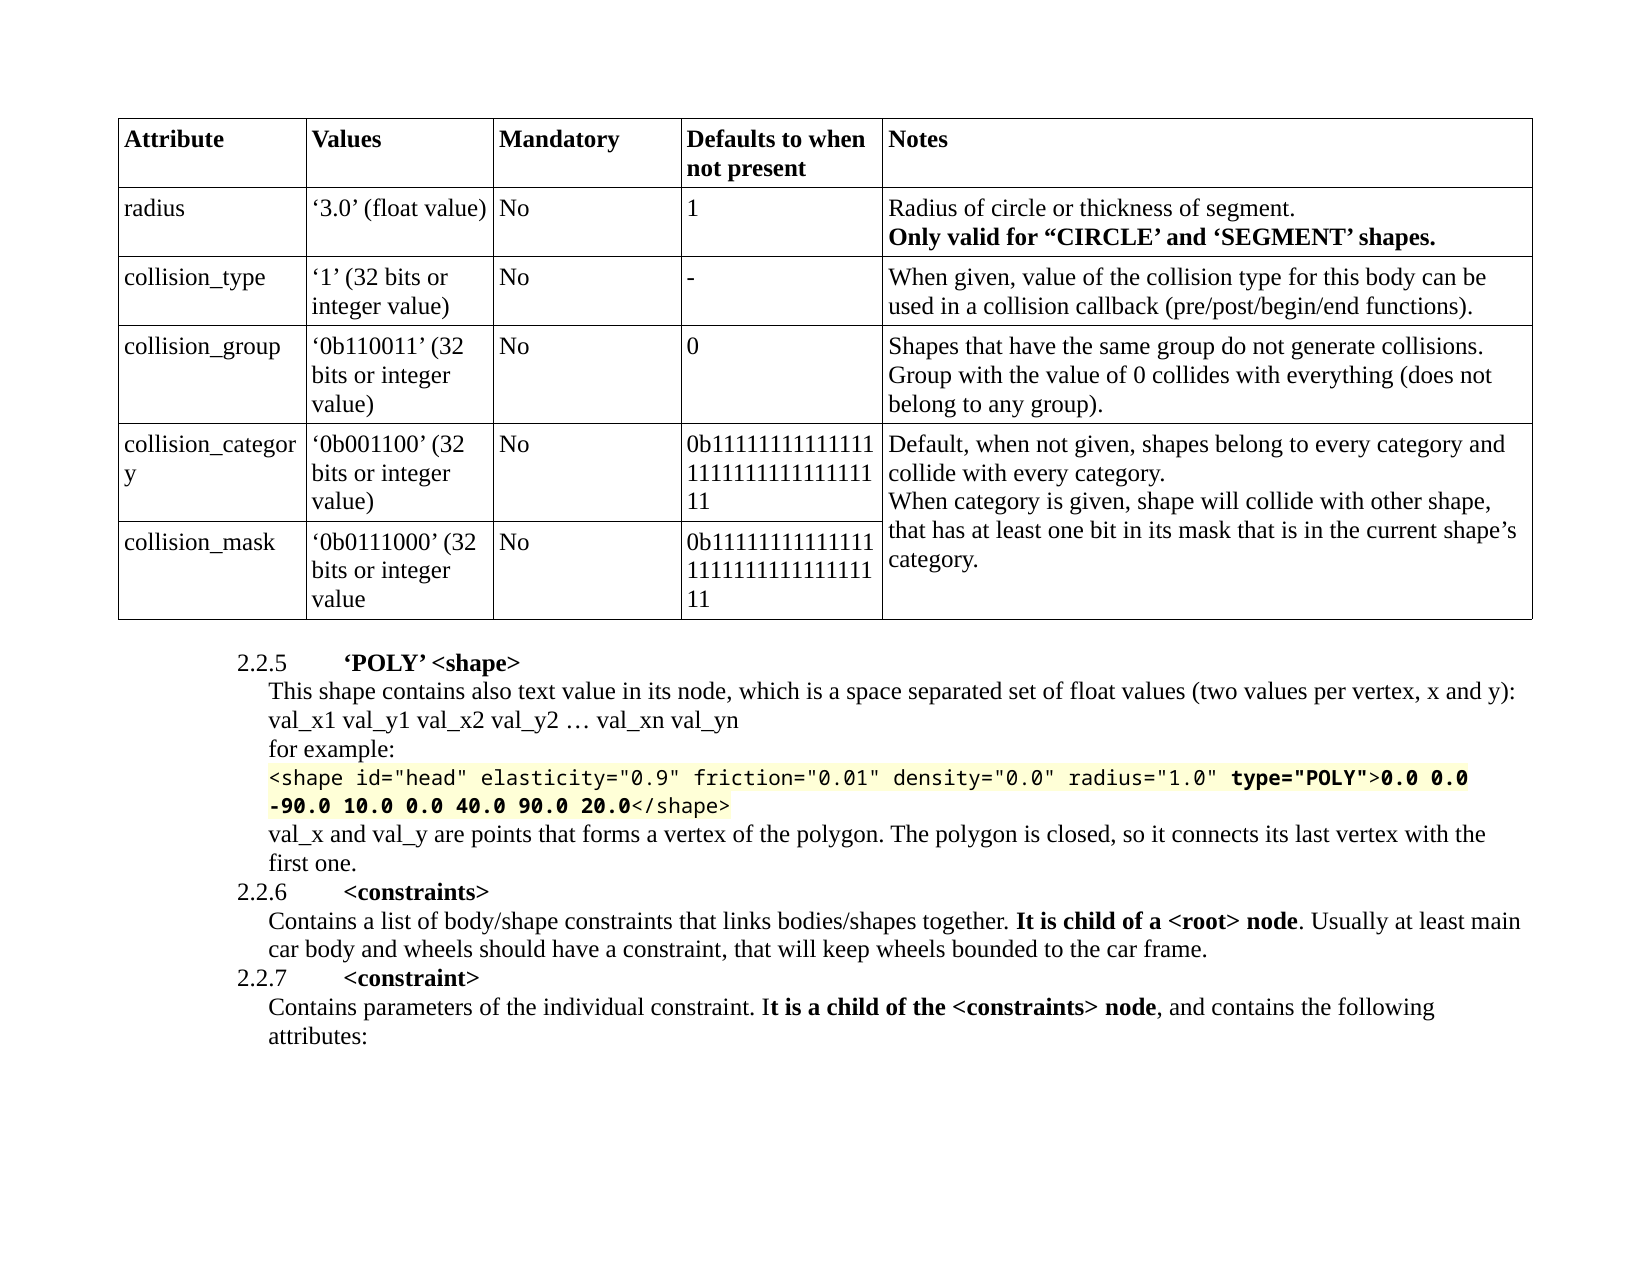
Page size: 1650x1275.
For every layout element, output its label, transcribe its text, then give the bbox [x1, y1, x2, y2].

table_cell radius [119, 188, 306, 256]
table_cell No [494, 522, 681, 619]
table_cell 0b11111111111111111111111111111111 [682, 424, 882, 521]
table_header Notes [883, 119, 1532, 187]
table_cell When given, value of the collision type for this body can be used in a collision callback (pre/post/begin/end functions). [883, 257, 1532, 325]
list ‘POLY’ <shape> This shape contains also text value in its node, which is a space separated set of float values (two values per vertex, x and y): val_x1 val_y1 val_x2 val_y2 … val_xn val_yn for example: <shape id="head" elasticity="0.9" friction="0.01" density="0.0" radius="1.0" type="POLY">0.0 0.0 -90.0 10.0 0.0 40.0 90.0 20.0</shape> val_x and val_y are points that forms a vertex of the polygon. The polygon is closed, so it connects its last vertex with the first one. [231, 648, 1532, 877]
list <constraint> Contains parameters of the individual constraint. It is a child of the <constraints> node, and contains the following attributes: [231, 963, 1532, 1049]
table_cell No [494, 326, 681, 423]
table_header Attribute [119, 119, 306, 187]
table_cell No [494, 188, 681, 256]
table_cell ‘1’ (32 bits or integer value) [307, 257, 493, 325]
table_cell Default, when not given, shapes belong to every category and collide with every category. When category is given, shape will collide with other shape, that has at least one bit in its mask that is in the current shape’s category. [883, 424, 1532, 619]
table_cell collision_category [119, 424, 306, 521]
table_cell No [494, 257, 681, 325]
table_cell ‘3.0’ (float value) [307, 188, 493, 256]
table_cell ‘0b001100’ (32 bits or integer value) [307, 424, 493, 521]
table_header Defaults to when not present [682, 119, 882, 187]
table_cell 1 [682, 188, 882, 256]
table_cell Shapes that have the same group do not generate collisions. Group with the value of 0 collides with everything (does not belong to any group). [883, 326, 1532, 423]
table_cell collision_type [119, 257, 306, 325]
list <constraints> Contains a list of body/shape constraints that links bodies/shapes together. It is child of a <root> node. Usually at least main car body and wheels should have a constraint, that will keep wheels bounded to the car frame. [231, 877, 1532, 963]
table_cell 0b11111111111111111111111111111111 [682, 522, 882, 619]
table_cell - [682, 257, 882, 325]
table_cell ‘0b110011’ (32 bits or integer value) [307, 326, 493, 423]
table_header Mandatory [494, 119, 681, 187]
table_cell 0 [682, 326, 882, 423]
table_header Values [307, 119, 493, 187]
table_cell collision_mask [119, 522, 306, 619]
table_cell Radius of circle or thickness of segment. Only valid for “CIRCLE’ and ‘SEGMENT’ shapes. [883, 188, 1532, 256]
table_cell ‘0b0111000’ (32 bits or integer value [307, 522, 493, 619]
table_cell No [494, 424, 681, 521]
table_cell collision_group [119, 326, 306, 423]
